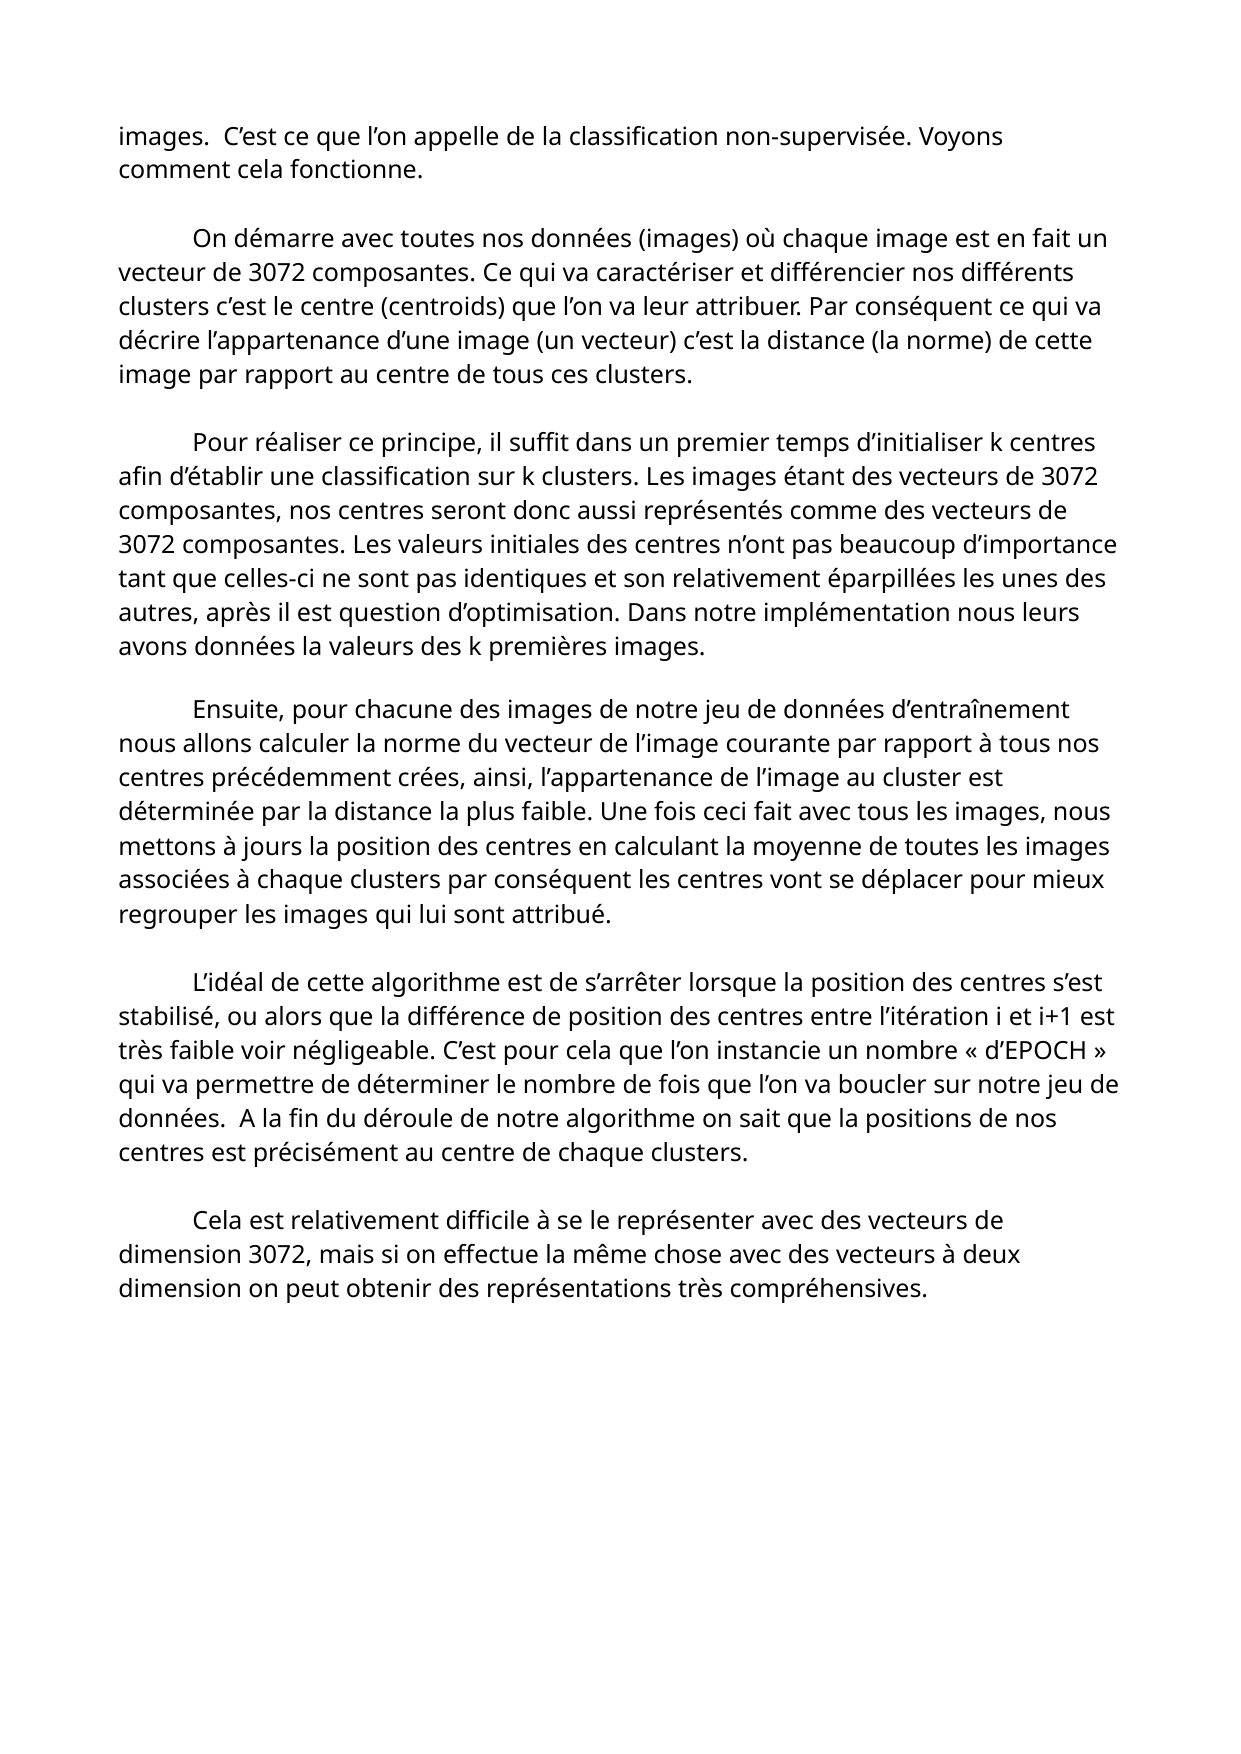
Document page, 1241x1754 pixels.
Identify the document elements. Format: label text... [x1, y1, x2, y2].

text L’idéal de cette algorithme est de s’arrêter lorsque la position des centres s’est stabilisé, ou alors que la différence de position des centres entre l’itération i et i+1 est très faible voir négligeable. C’est pour cela que l’on instancie un nombre « d’EPOCH » qui va permettre de déterminer le nombre de fois que l’on va boucler sur notre jeu de données. A la fin du déroule de notre algorithme on sait que la positions de nos centres est précisément au centre de chaque clusters. [118, 964, 1122, 1169]
text images. C’est ce que l’on appelle de la classification non-supervisée. Voyons comment cela fonctionne. [118, 118, 1122, 186]
text On démarre avec toutes nos données (images) où chaque image est en fait un vecteur de 3072 composantes. Ce qui va caractériser et différencier nos différents clusters c’est le centre (centroids) que l’on va leur attribuer. Par conséquent ce qui va décrire l’appartenance d’une image (un vecteur) c’est la distance (la norme) de cette image par rapport au centre de tous ces clusters. [118, 220, 1122, 391]
text Ensuite, pour chacune des images de notre jeu de données d’entraînement nous allons calculer la norme du vecteur de l’image courante par rapport à tous nos centres précédemment crées, ainsi, l’appartenance de l’image au cluster est déterminée par la distance la plus faible. Une fois ceci fait avec tous les images, nous mettons à jours la position des centres en calculant la moyenne de toutes les images associées à chaque clusters par conséquent les centres vont se déplacer pour mieux regrouper les images qui lui sont attribué. [118, 692, 1122, 930]
text Pour réaliser ce principe, il suffit dans un premier temps d’initialiser k centres afin d’établir une classification sur k clusters. Les images étant des vecteurs de 3072 composantes, nos centres seront donc aussi représentés comme des vecteurs de 3072 composantes. Les valeurs initiales des centres n’ont pas beaucoup d’importance tant que celles-ci ne sont pas identiques et son relativement éparpillées les unes des autres, après il est question d’optimisation. Dans notre implémentation nous leurs avons données la valeurs des k premières images. [118, 391, 1122, 692]
text Cela est relativement difficile à se le représenter avec des vecteurs de dimension 3072, mais si on effectue la même chose avec des vecteurs à deux dimension on peut obtenir des représentations très compréhensives. [118, 1203, 1122, 1305]
